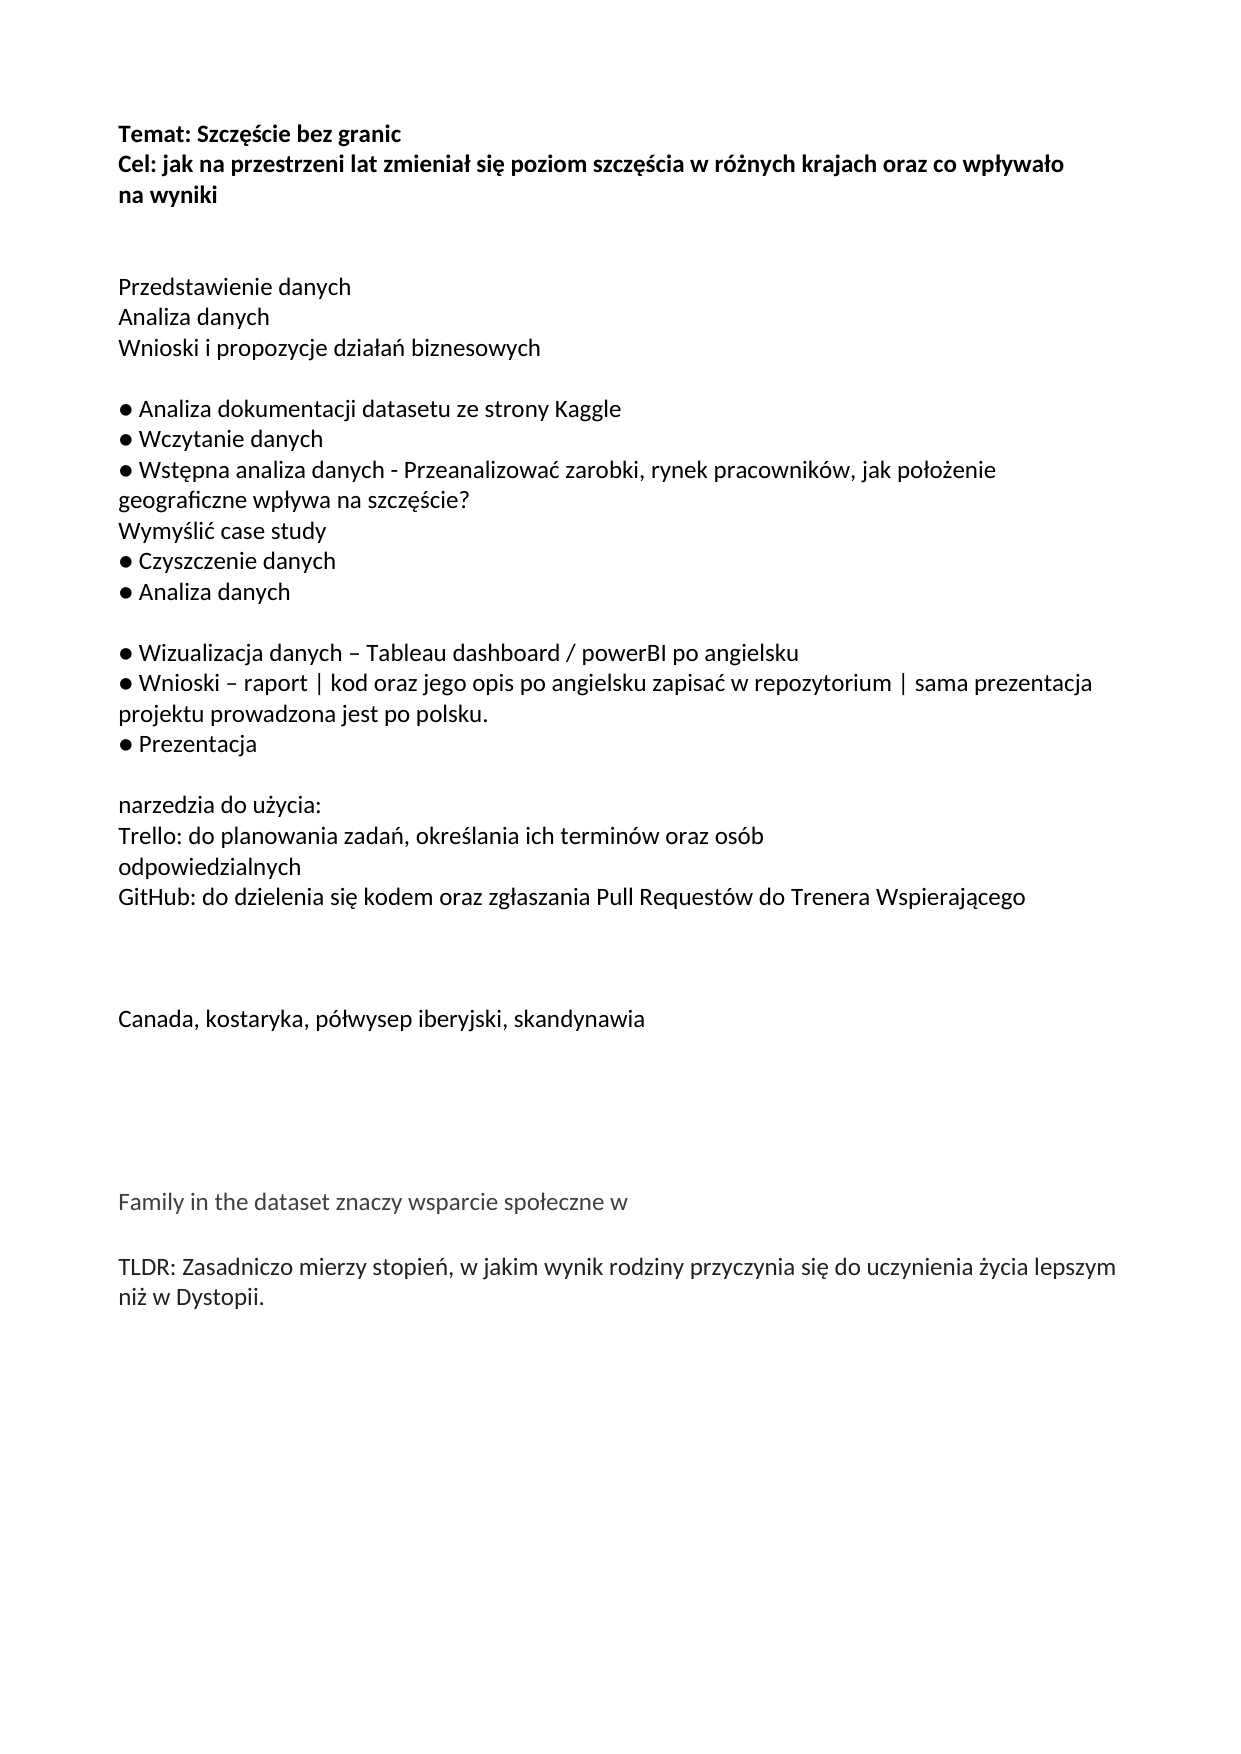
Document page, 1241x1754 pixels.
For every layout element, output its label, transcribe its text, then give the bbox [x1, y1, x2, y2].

text ● Wczytanie danych [118, 423, 1122, 454]
text odpowiedzialnych [118, 851, 1122, 881]
text Wnioski i propozycje działań biznesowych [118, 332, 1122, 362]
text Canada, kostaryka, półwysep iberyjski, skandynawia [118, 1003, 1122, 1034]
text ● Analiza dokumentacji datasetu ze strony Kaggle [118, 393, 1122, 423]
text Family in the dataset znaczy wsparcie społeczne w [118, 1186, 1122, 1217]
text Wymyślić case study [118, 515, 1122, 545]
text ● Wnioski – raport | kod oraz jego opis po angielsku zapisać w repozytorium | sama prezentacja projektu prowadzona jest po polsku. [118, 667, 1122, 728]
text Temat: Szczęście bez granic [118, 118, 1122, 149]
text Przedstawienie danych [118, 271, 1122, 301]
text Cel: jak na przestrzeni lat zmieniał się poziom szczęścia w różnych krajach oraz co wpływało [118, 149, 1122, 179]
text GitHub: do dzielenia się kodem oraz zgłaszania Pull Requestów do Trenera Wspierającego [118, 881, 1122, 912]
text ● Prezentacja [118, 728, 1122, 759]
text Trello: do planowania zadań, określania ich terminów oraz osób [118, 820, 1122, 851]
text narzedzia do użycia: [118, 789, 1122, 820]
text ● Wstępna analiza danych - Przeanalizować zarobki, rynek pracowników, jak położenie geograficzne wpływa na szczęście? [118, 454, 1122, 515]
text ● Wizualizacja danych – Tableau dashboard / powerBI po angielsku [118, 637, 1122, 667]
text Analiza danych [118, 301, 1122, 332]
text ● Analiza danych [118, 576, 1122, 606]
text TLDR: Zasadniczo mierzy stopień, w jakim wynik rodziny przyczynia się do uczynienia życia lepszym niż w Dystopii. [118, 1251, 1122, 1312]
text na wyniki [118, 179, 1122, 210]
text ● Czyszczenie danych [118, 545, 1122, 576]
